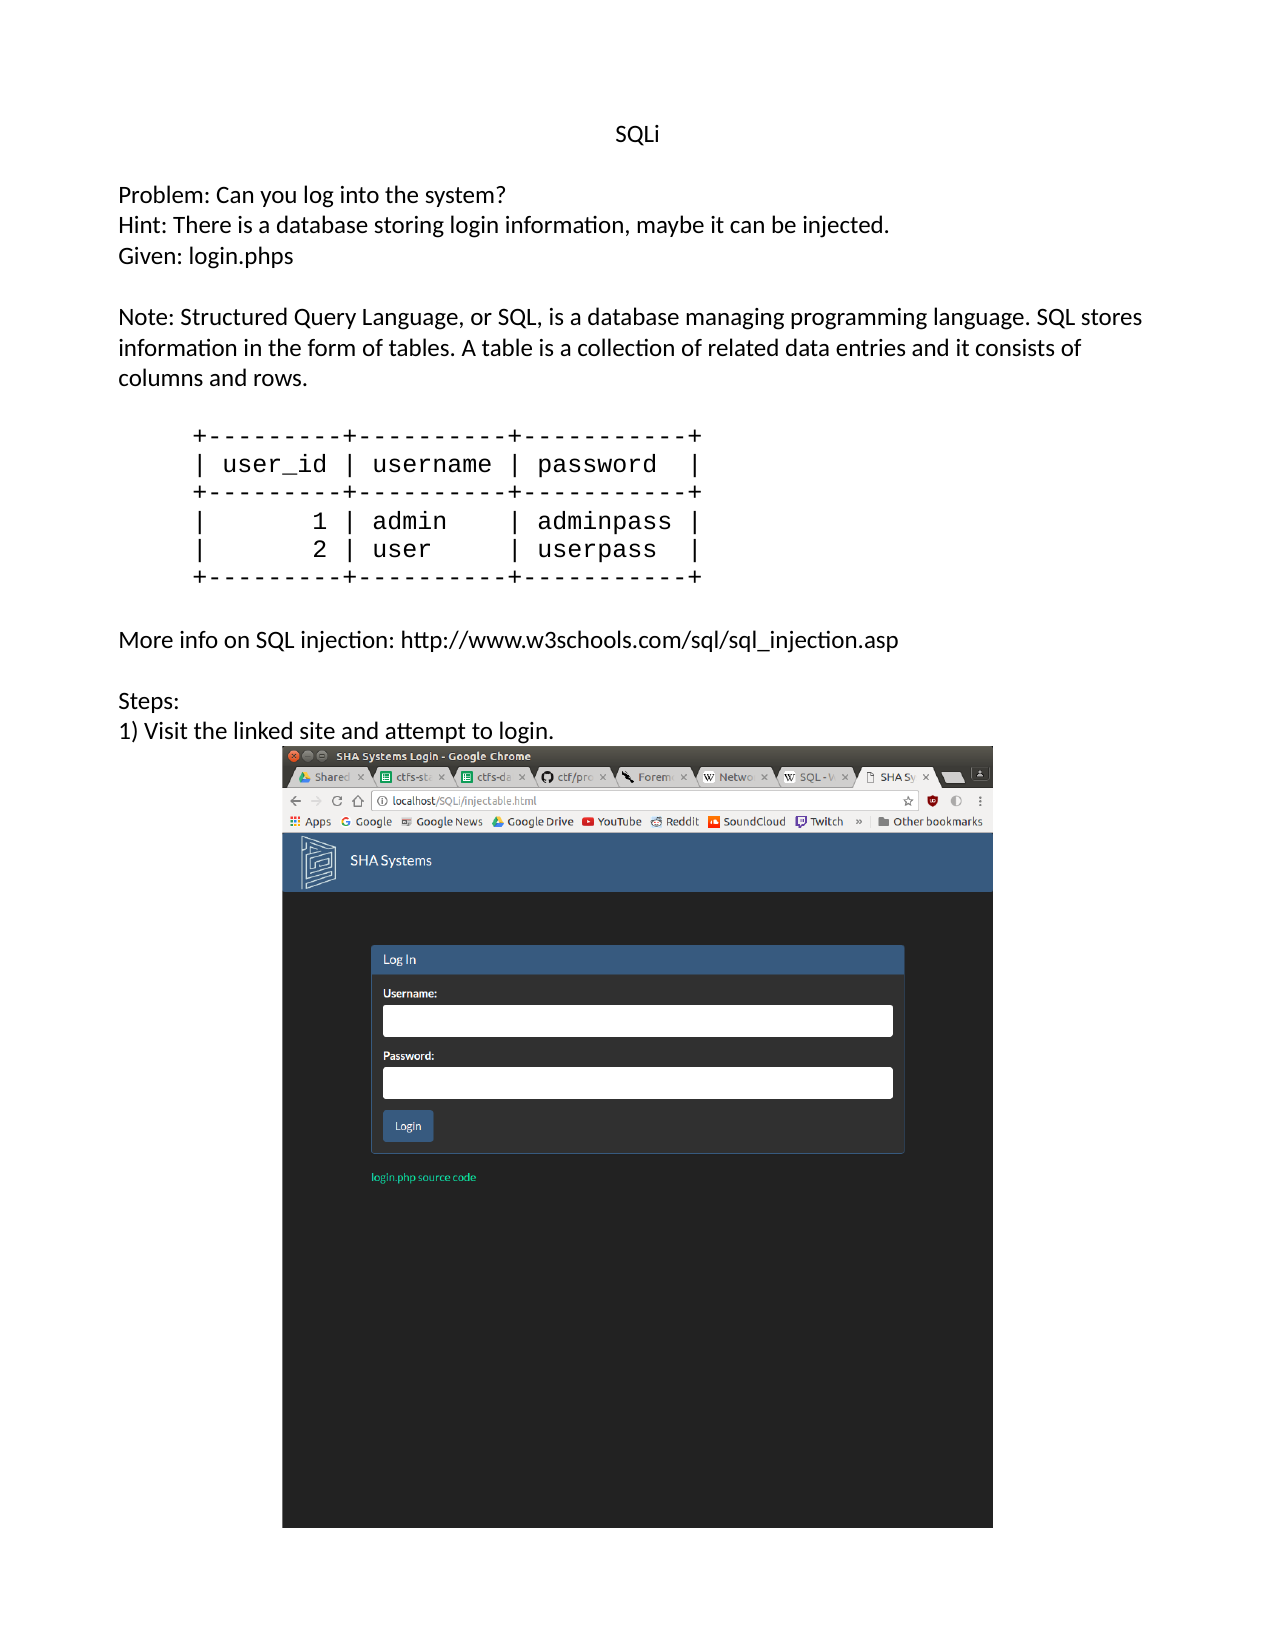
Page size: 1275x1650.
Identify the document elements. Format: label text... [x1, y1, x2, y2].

text | 1 | admin | adminpass | [118, 508, 1157, 537]
text Hint: There is a database storing login information, maybe it can be injected. [118, 210, 1157, 240]
text +---------+----------+-----------+ [118, 480, 1157, 508]
text +---------+----------+-----------+ [118, 423, 1157, 452]
text SQLi [118, 118, 1157, 149]
text More info on SQL injection: http://www.w3schools.com/sql/sql_injection.asp [118, 624, 1157, 654]
text Note: Structured Query Language, or SQL, is a database managing programming language. SQL stores information in the form of tables. A table is a collection of related data entries and it consists of columns and rows. [118, 301, 1157, 393]
text Given: login.phps [118, 240, 1157, 271]
text | user_id | username | password | [118, 452, 1157, 480]
picture [282, 746, 993, 1528]
text Steps: [118, 685, 1157, 715]
text +---------+----------+-----------+ [118, 565, 1157, 593]
text 1) Visit the linked site and attempt to login. [118, 715, 1157, 746]
text | 2 | user | userpass | [118, 537, 1157, 565]
text Problem: Can you log into the system? [118, 179, 1157, 210]
